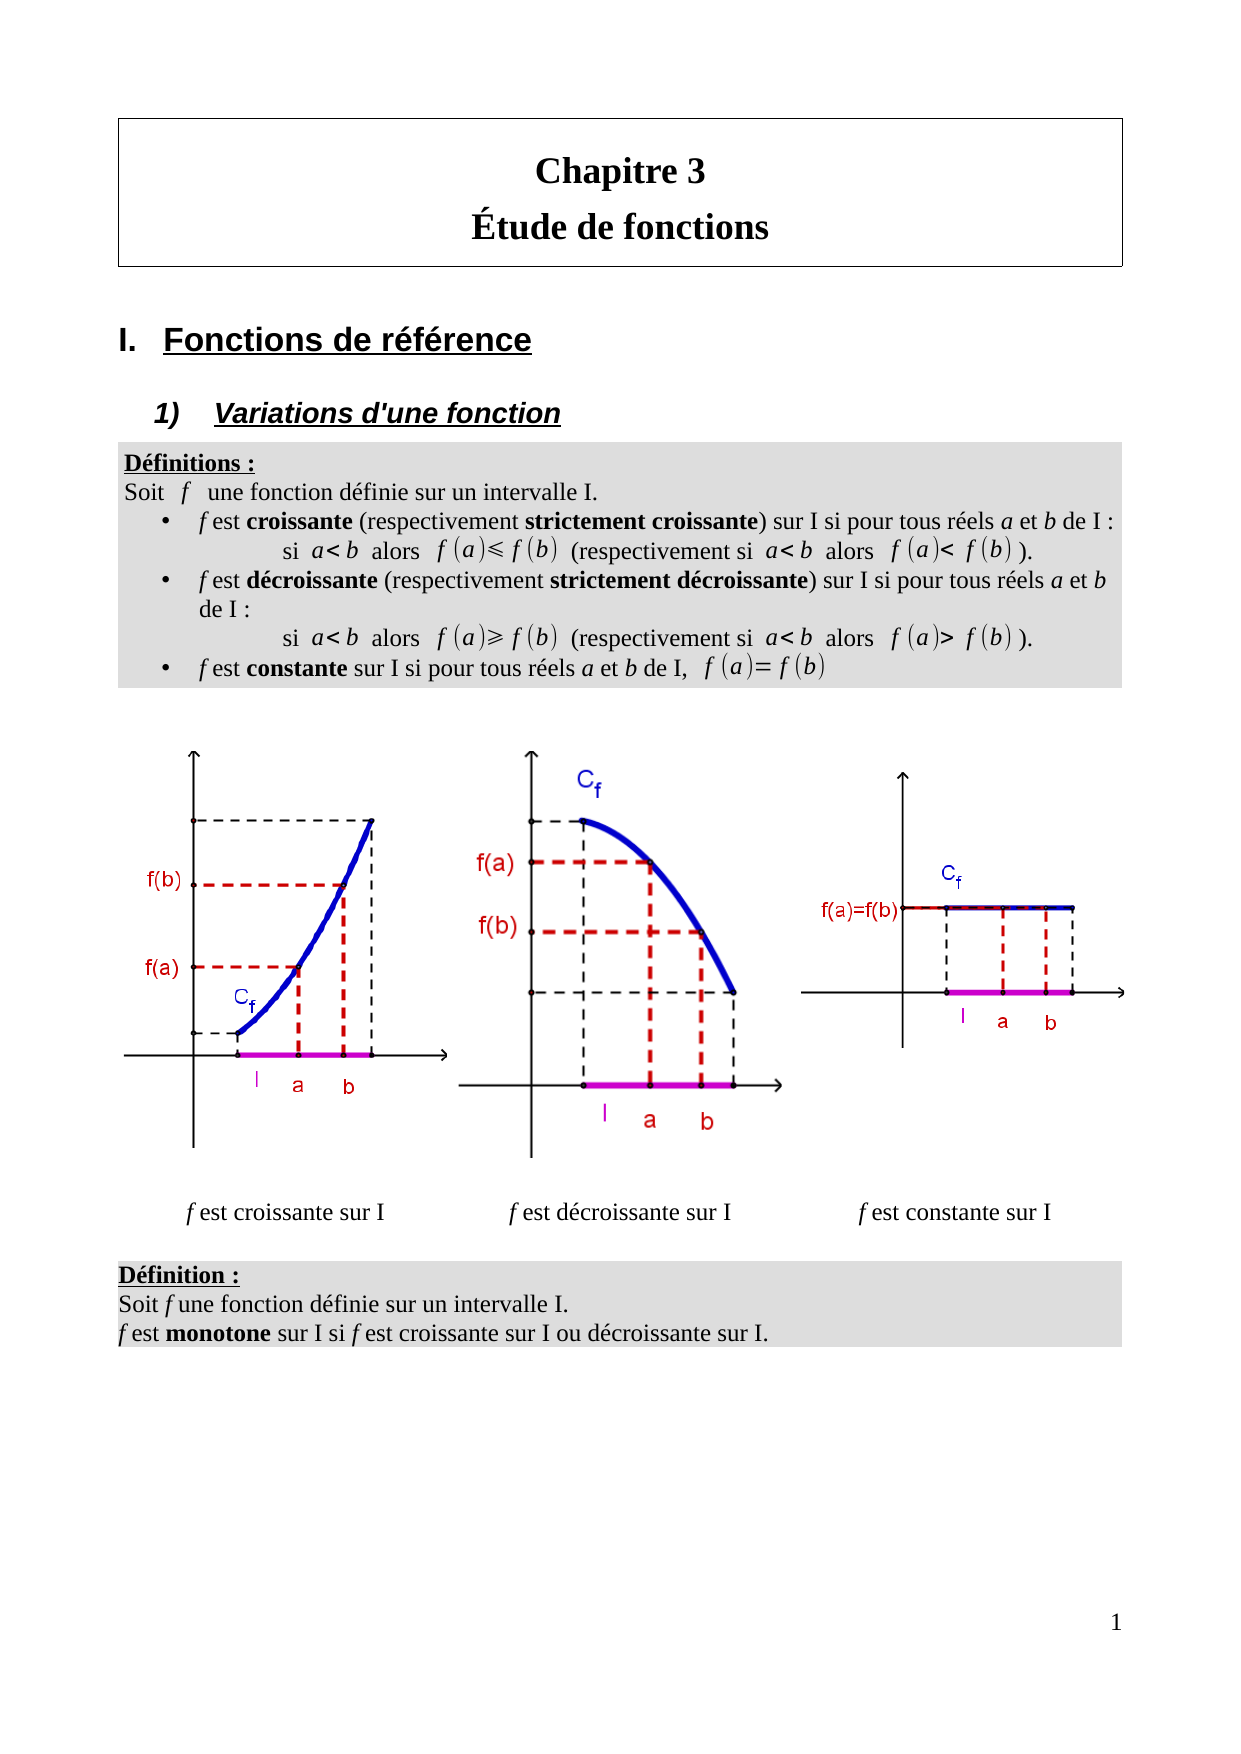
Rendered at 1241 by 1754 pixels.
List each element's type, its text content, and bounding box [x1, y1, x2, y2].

text Définition : [118, 1261, 1122, 1289]
text f est monotone sur I si f est croissante sur I ou décroissante sur I. [118, 1318, 1122, 1347]
table_header Chapitre 3 Étude de fonctions [119, 119, 1122, 266]
table_cell f est décroissante sur I [453, 1192, 787, 1232]
table_cell f est constante sur I [788, 1192, 1122, 1232]
table_header [453, 745, 787, 1192]
subtitle Fonctions de référence [118, 320, 1122, 358]
table_header [788, 745, 1122, 1192]
table_header Définitions : Soit une fonction définie sur un intervalle I. f est croissante (respectivement strictement croissante) sur I si pour tous réels a et b de I : si alors (respectivement si alors ). f est décroissante (respectivement strictement décroissante) sur I si pour tous réels a et b de I : si alors (respectivement si alors ). f est constante sur I si pour tous réels a et b de I, [118, 442, 1122, 688]
table_header [118, 745, 453, 1192]
subtitle Variations d'une fonction [153, 396, 1122, 429]
table_cell f est croissante sur I [118, 1192, 453, 1232]
text Soit f une fonction définie sur un intervalle I. [118, 1289, 1122, 1318]
